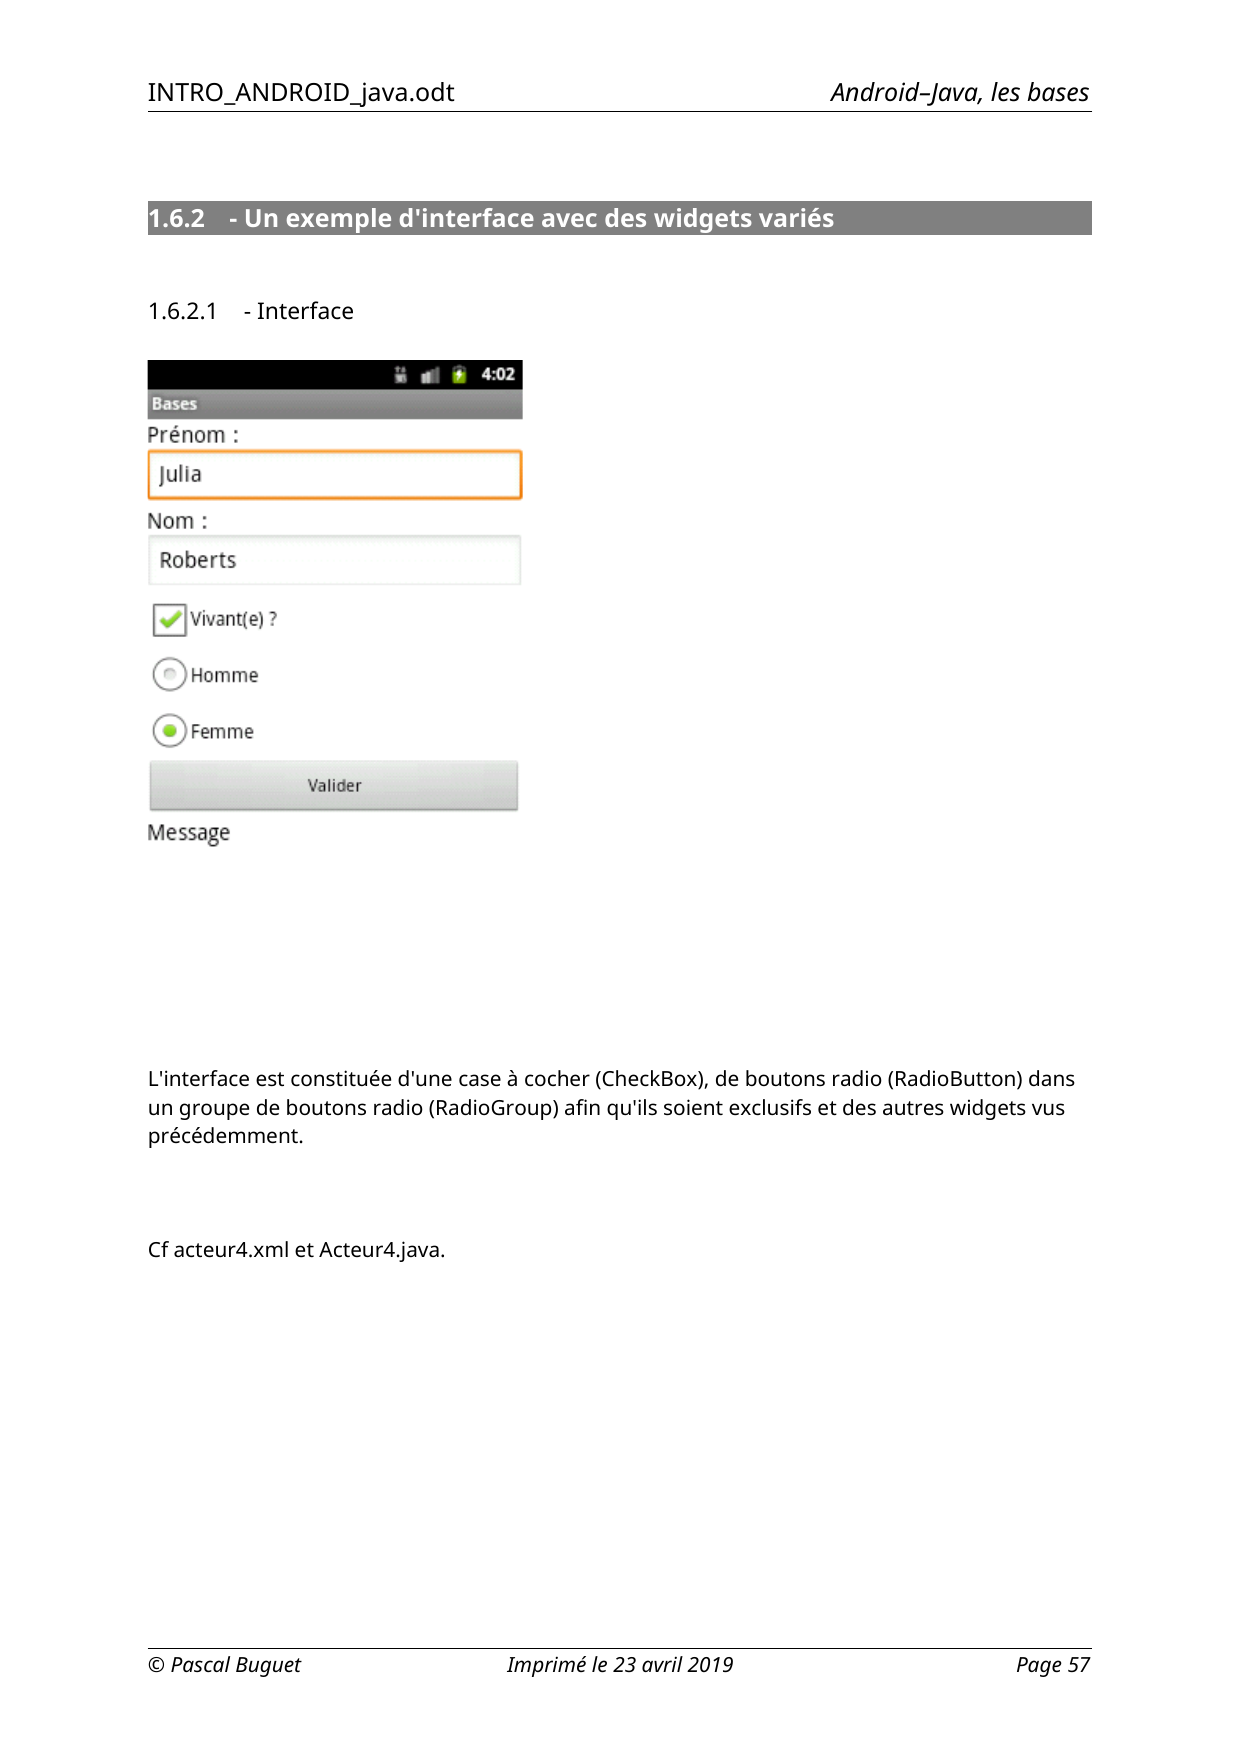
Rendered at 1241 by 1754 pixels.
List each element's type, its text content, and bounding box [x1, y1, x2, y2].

text Cf acteur4.xml et Acteur4.java. [148, 1235, 1092, 1263]
subtitle - Un exemple d'interface avec des widgets variés [148, 201, 1092, 235]
subtitle - Interface [148, 295, 1092, 326]
text L'interface est constituée d'une case à cocher (CheckBox), de boutons radio (RadioButton) dans un groupe de boutons radio (RadioGroup) afin qu'ils soient exclusifs et des autres widgets vus précédemment. [148, 1064, 1092, 1149]
picture [147, 360, 523, 1036]
